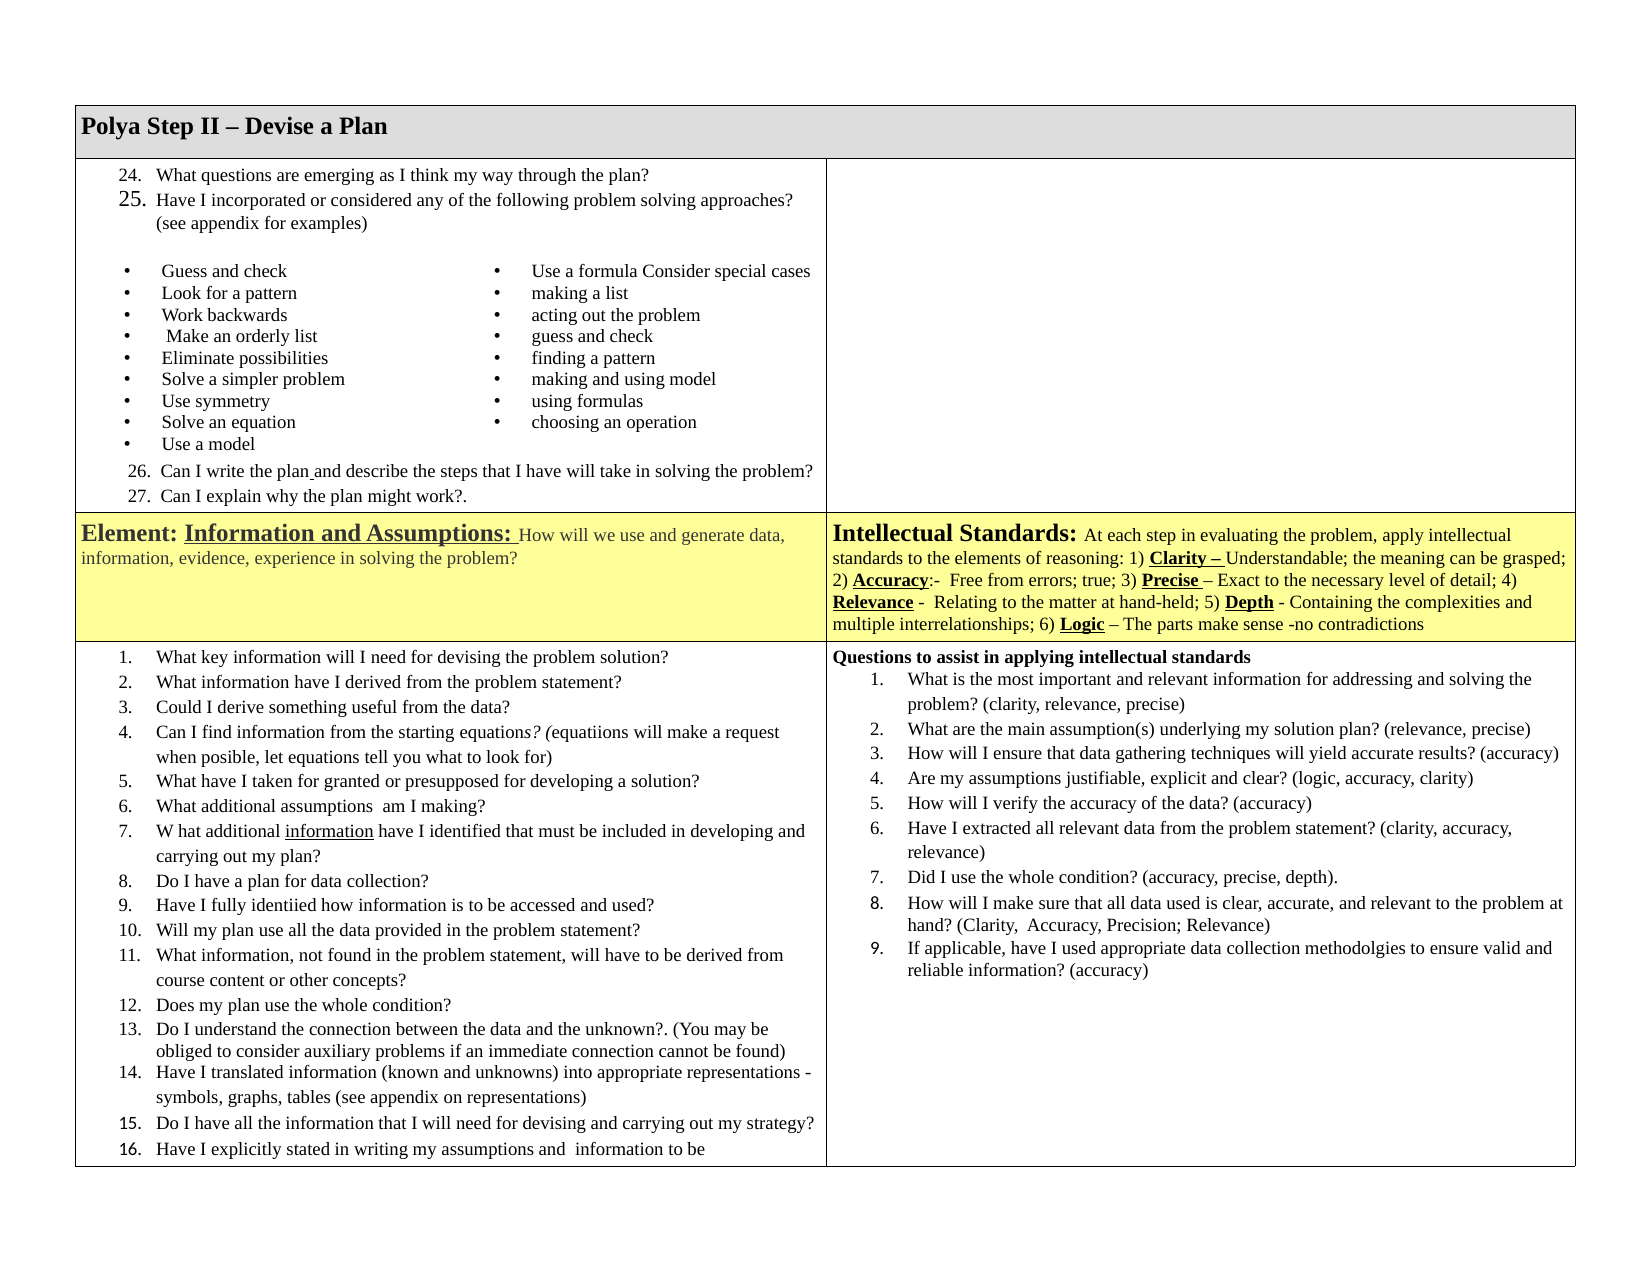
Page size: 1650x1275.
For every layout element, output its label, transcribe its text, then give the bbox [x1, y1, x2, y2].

table_cell [827, 159, 1575, 512]
table_cell What questions do I have before I can begin to devise a solution plan? What plan will help me solve this problem? Have I organized the information and concepts identified? Do I need to review definitions, theorems or previous content,before I beging devising my plan? Am I clear about the problem's conditions and criteria and scanned through the ifs, ands, buts, assume thats, given thats and so forth to locate them? In developing the plan, have I thought about solution strategies that I used successfully in the past for problems similar to mine?. Could I use it? Could I use its result? Could I use its method? Should I introduce some auxiliary element in order to make its use possible? Can I write down any initial equation? (responses to the individual requests made by an equation are frequently in the problem statement and divides the problem into smaller, What request are being made by an initial equation?simpler problems); Have I considered breaking down the problem into goals and sub-goals- actions and strategies or break it into smaller and simpler problems, How have I prepared to bring in the solution? Can I explain a line of reasoning? Can I map the plan or draw a visual representation of the problem or a picture of what I am thinking? Have I considered using a picture chart or concept map for developing a mental model (see appendix for different approaches for mapping a problem and solution plan) Have I considered different solution paths and allow for the fact that more than one strategy may be needed to solve a given problem? What steps will I take in solving this problem; What is my first step? The purpose of the step?. What will I need to complete the step? What is the logic of the step? Am I asking what is the purpose of the each step? Am I asking myself questions regarding what I will need to do to complete a step? The student concludes the step by self-monitoring, or ‘checking’, the successful completion of the step Can I provide partial solutions from among the possible solution strategies? What other resources can I use to answer the question? During the planning stage, am I considering different representations (algebraic, numeric, or geometric approaches)? As I'm developing a plan, can I write what I do or do not understand? Am I including an estimating technique to predict the answer? What questions are emerging as I think my way through the plan? Have I incorporated or considered any of the following problem solving approaches? (see appendix for examples) 26. Can I write the plan and describe the steps that I have will take in solving the problem? 27. Can I explain why the plan might work?. [76, 159, 826, 512]
table_header Use a formula Consider special cases making a list acting out the problem guess and check finding a pattern making and using model using formulas choosing an operation [451, 255, 821, 460]
table_header Guess and check Look for a pattern Work backwards Make an orderly list Eliminate possibilities Solve a simpler problem Use symmetry Solve an equation Use a model [81, 255, 451, 460]
table_cell What key information will I need for devising the problem solution? What information have I derived from the problem statement? Could I derive something useful from the data? Can I find information from the starting equations? (equatiions will make a request when posible, let equations tell you what to look for) What have I taken for granted or presupposed for developing a solution? What additional assumptions am I making? W hat additional information have I identified that must be included in developing and carrying out my plan? Do I have a plan for data collection? Have I fully identiied how information is to be accessed and used? Will my plan use all the data provided in the problem statement? What information, not found in the problem statement, will have to be derived from course content or other concepts? Does my plan use the whole condition? Do I understand the connection between the data and the unknown?. (You may be obliged to consider auxiliary problems if an immediate connection cannot be found) Have I translated information (known and unknowns) into appropriate representations -symbols, graphs, tables (see appendix on representations) Do I have all the information that I will need for devising and carrying out my strategy? Have I explicitly stated in writing my assumptions and information to be used/collected? Have I documented my work? [76, 642, 826, 1166]
table_cell Questions to assist in applying intellectual standards What is the most important and relevant information for addressing and solving the problem? (clarity, relevance, precise) What are the main assumption(s) underlying my solution plan? (relevance, precise) How will I ensure that data gathering techniques will yield accurate results? (accuracy) Are my assumptions justifiable, explicit and clear? (logic, accuracy, clarity) How will I verify the accuracy of the data? (accuracy) Have I extracted all relevant data from the problem statement? (clarity, accuracy, relevance) Did I use the whole condition? (accuracy, precise, depth). How will I make sure that all data used is clear, accurate, and relevant to the problem at hand? (Clarity, Accuracy, Precision; Relevance) If applicable, have I used appropriate data collection methodolgies to ensure valid and reliable information? (accuracy) [827, 642, 1575, 1166]
table_cell Intellectual Standards: At each step in evaluating the problem, apply intellectual standards to the elements of reasoning: 1) Clarity – Understandable; the meaning can be grasped; 2) Accuracy:- Free from errors; true; 3) Precise – Exact to the necessary level of detail; 4) Relevance - Relating to the matter at hand-held; 5) Depth - Containing the complexities and multiple interrelationships; 6) Logic – The parts make sense -no contradictions [827, 513, 1575, 641]
table_header Polya Step II – Devise a Plan [76, 106, 1575, 158]
table_cell Element: Information and Assumptions: How will we use and generate data, information, evidence, experience in solving the problem? [76, 513, 826, 641]
